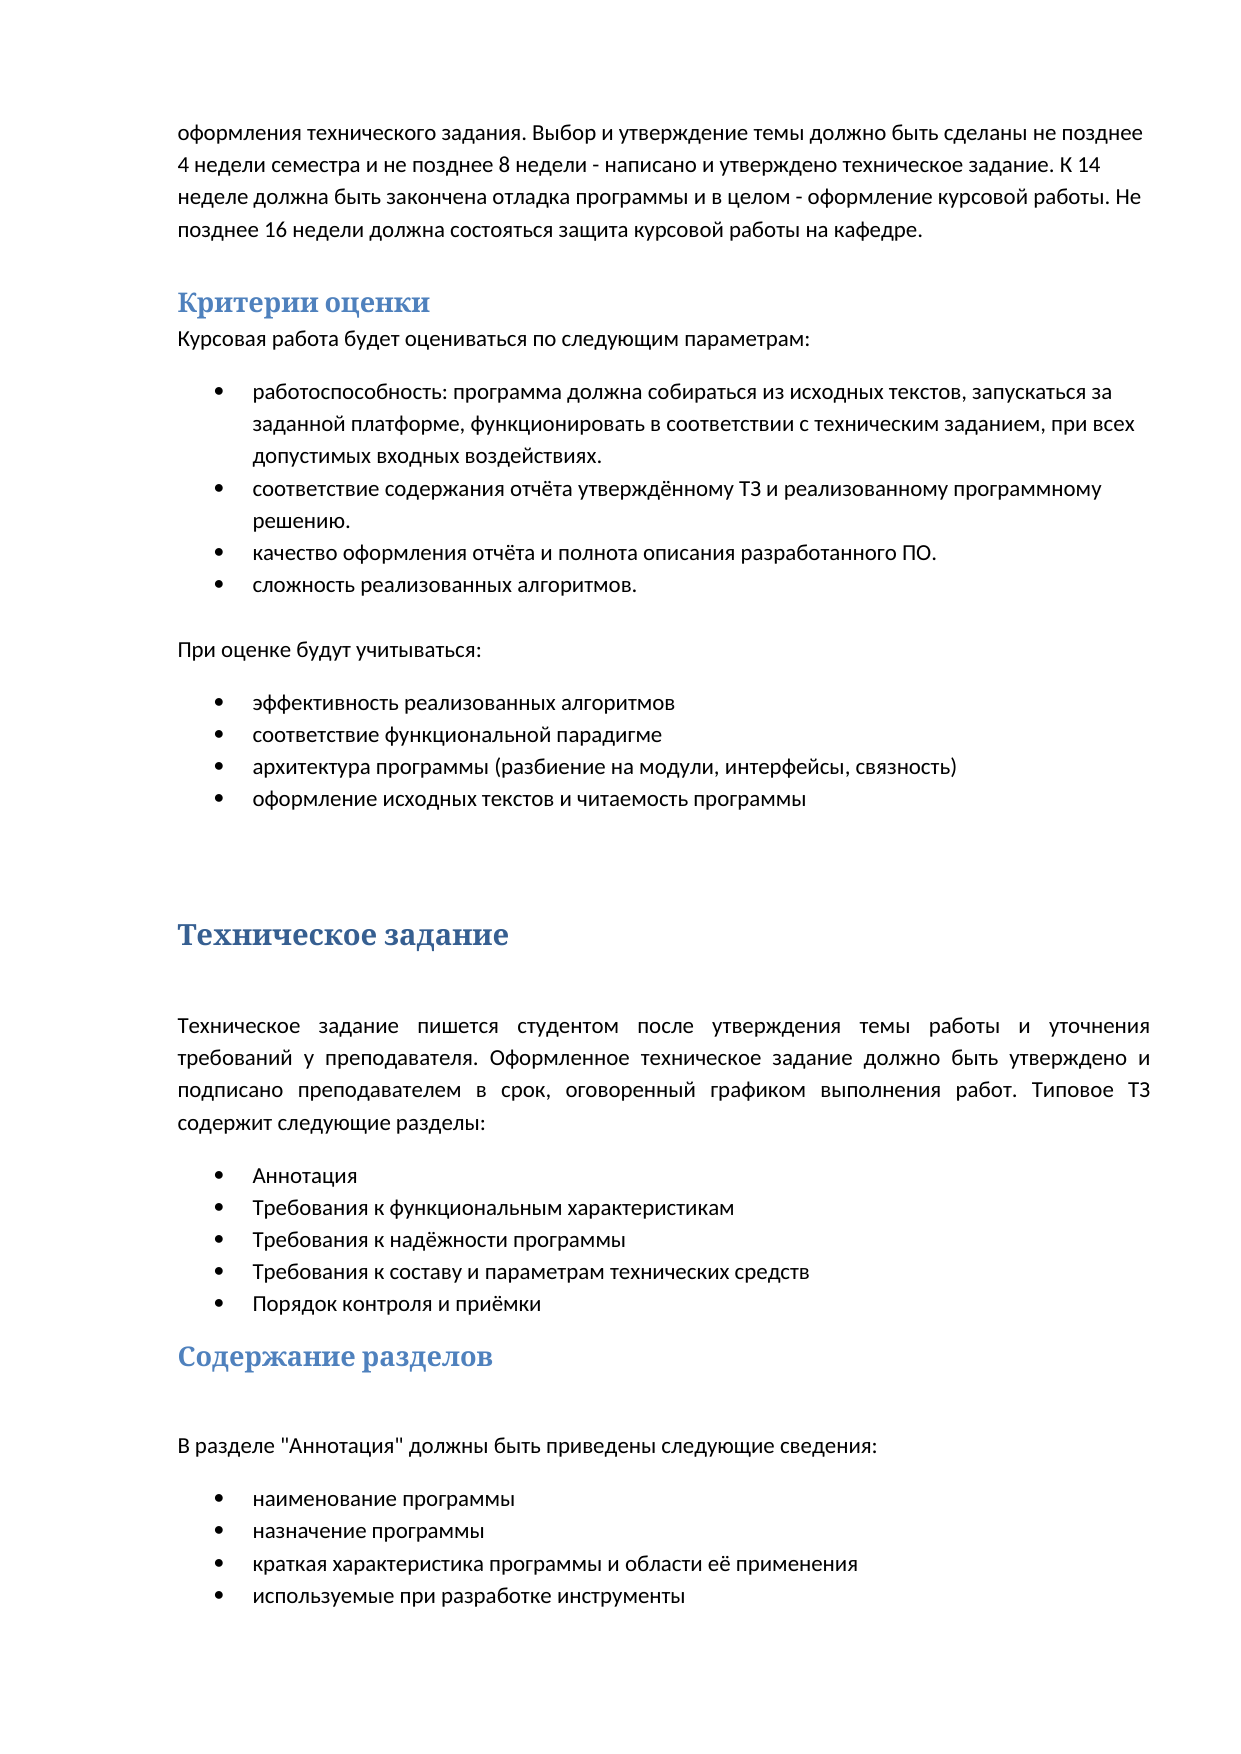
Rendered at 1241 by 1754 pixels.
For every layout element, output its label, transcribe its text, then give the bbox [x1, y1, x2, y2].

list сложность реализованных алгоритмов. [215, 570, 1152, 598]
list наименование программы [215, 1484, 1152, 1512]
text При оценке будут учитываться: [177, 635, 1152, 663]
subtitle Содержание разделов [177, 1342, 1152, 1374]
list качество оформления отчёта и полнота описания разработанного ПО. [215, 538, 1152, 566]
list работоспособность: программа должна собираться из исходных текстов, запускаться за заданной платформе, функционировать в соответствии с техническим заданием, при всех допустимых входных воздействиях. [215, 377, 1152, 470]
list назначение программы [215, 1516, 1152, 1544]
text Техническое задание пишется студентом после утверждения темы работы и уточнения требований у преподавателя. Оформленное техническое задание должно быть утверждено и подписано преподавателем в срок, оговоренный графиком выполнения работ. Типовое ТЗ содержит следующие разделы: [177, 1011, 1152, 1136]
list Аннотация [215, 1161, 1152, 1189]
list оформление исходных текстов и читаемость программы [215, 784, 1152, 812]
subtitle Критерии оценки [177, 288, 1152, 320]
list краткая характеристика программы и области её применения [215, 1549, 1152, 1577]
text Курсовая работа будет оцениваться по следующим параметрам: [177, 324, 1152, 352]
list Требования к функциональным характеристикам [215, 1193, 1152, 1221]
list Требования к составу и параметрам технических средств [215, 1257, 1152, 1285]
list соответствие функциональной парадигме [215, 720, 1152, 748]
list соответствие содержания отчёта утверждённому ТЗ и реализованному программному решению. [215, 474, 1152, 534]
list архитектура программы (разбиение на модули, интерфейсы, связность) [215, 752, 1152, 780]
text В разделе "Аннотация" должны быть приведены следующие сведения: [177, 1431, 1152, 1459]
list эффективность реализованных алгоритмов [215, 688, 1152, 716]
subtitle Техническое задание [177, 919, 1152, 953]
text оформления технического задания. Выбор и утверждение темы должно быть сделаны не позднее 4 недели семестра и не позднее 8 недели - написано и утверждено техническое задание. К 14 неделе должна быть закончена отладка программы и в целом - оформление курсовой работы. Не позднее 16 недели должна состояться защита курсовой работы на кафедре. [177, 118, 1152, 243]
list Требования к надёжности программы [215, 1225, 1152, 1253]
list используемые при разработке инструменты [215, 1581, 1152, 1609]
list Порядок контроля и приёмки [215, 1289, 1152, 1317]
